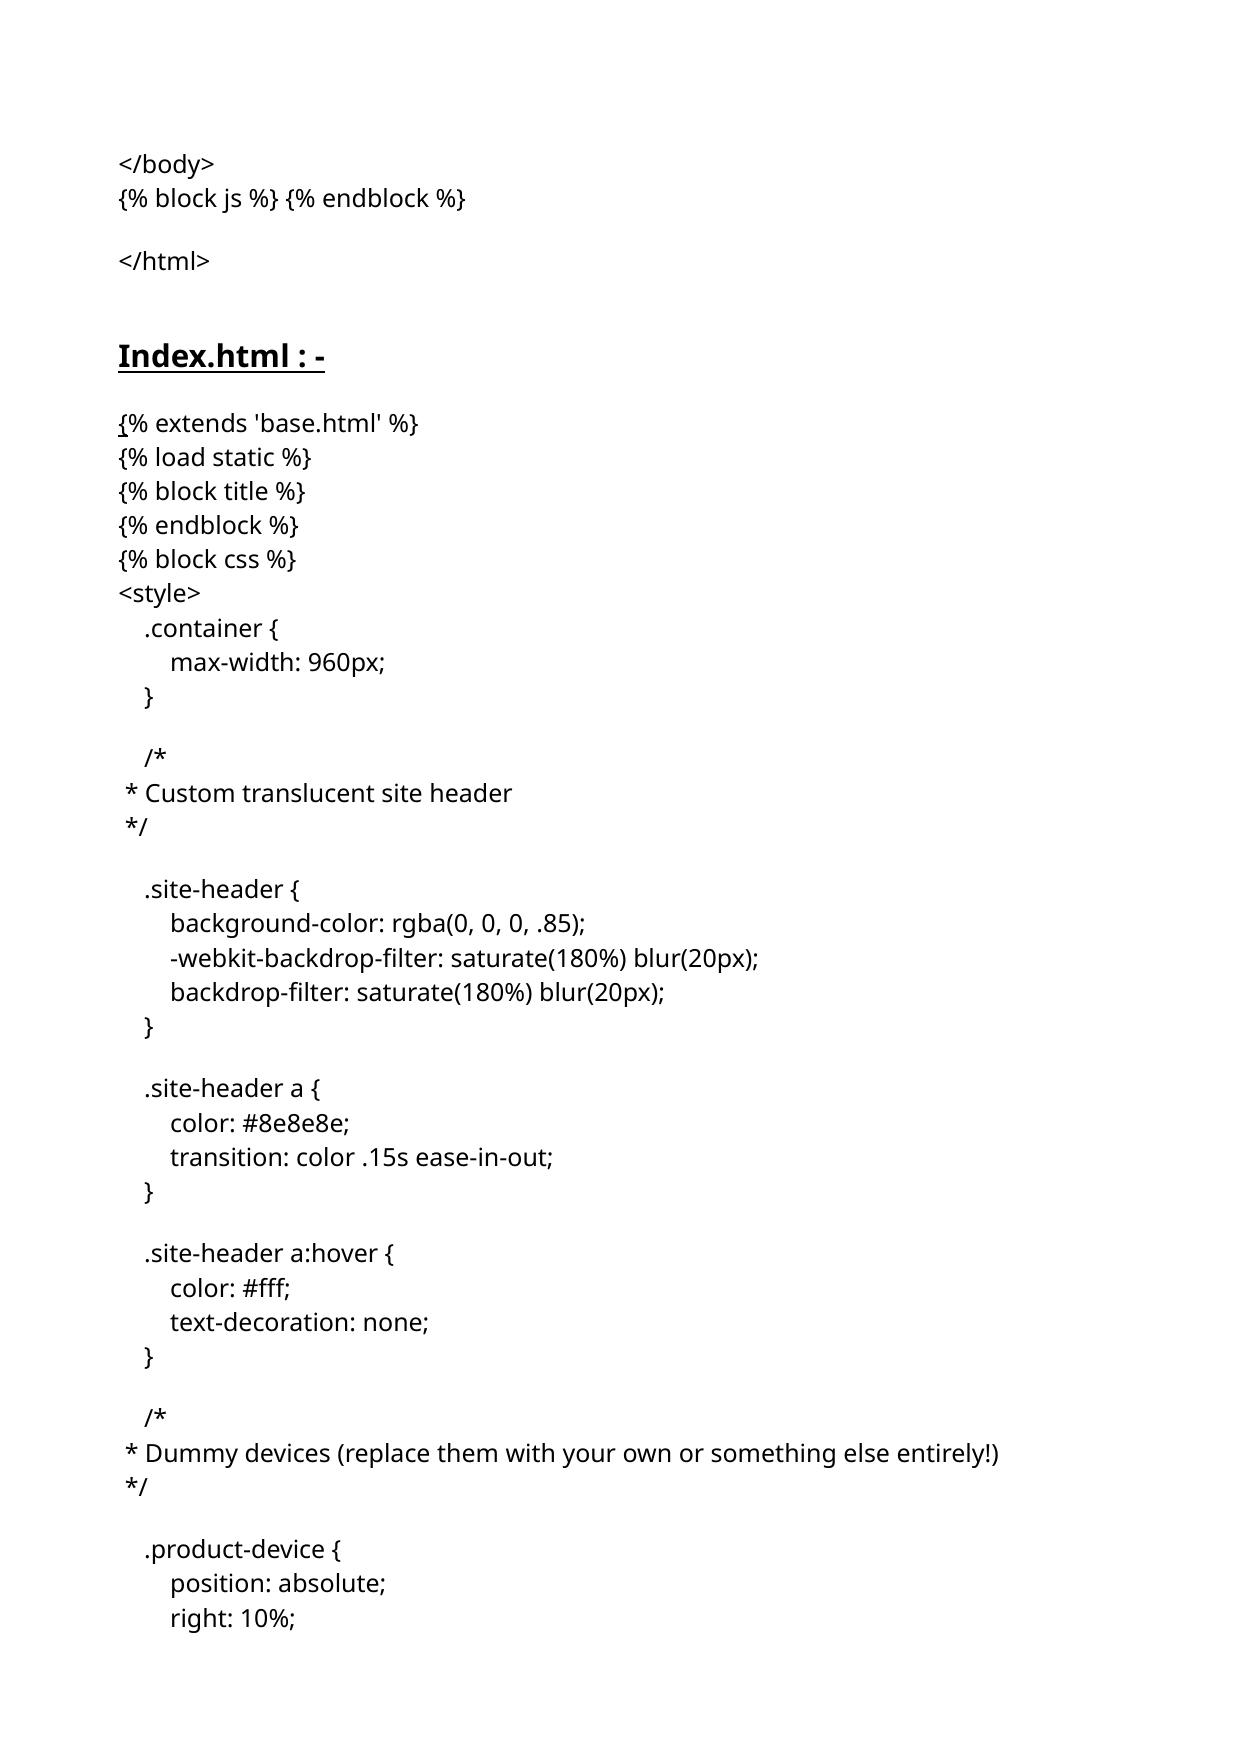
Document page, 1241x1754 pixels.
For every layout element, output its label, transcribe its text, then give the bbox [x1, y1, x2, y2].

text Index.html : - [118, 334, 1122, 377]
text </body> {% block js %} {% endblock %} </html> [118, 118, 1122, 278]
text {% extends 'base.html' %} {% load static %} {% block title %} {% endblock %} {% block css %} <style> .container { max-width: 960px; } /* * Custom translucent site header */ .site-header { background-color: rgba(0, 0, 0, .85); -webkit-backdrop-filter: saturate(180%) blur(20px); backdrop-filter: saturate(180%) blur(20px); } .site-header a { color: #8e8e8e; transition: color .15s ease-in-out; } .site-header a:hover { color: #fff; text-decoration: none; } /* * Dummy devices (replace them with your own or something else entirely!) */ .product-device { position: absolute; right: 10%; [118, 406, 1122, 1634]
